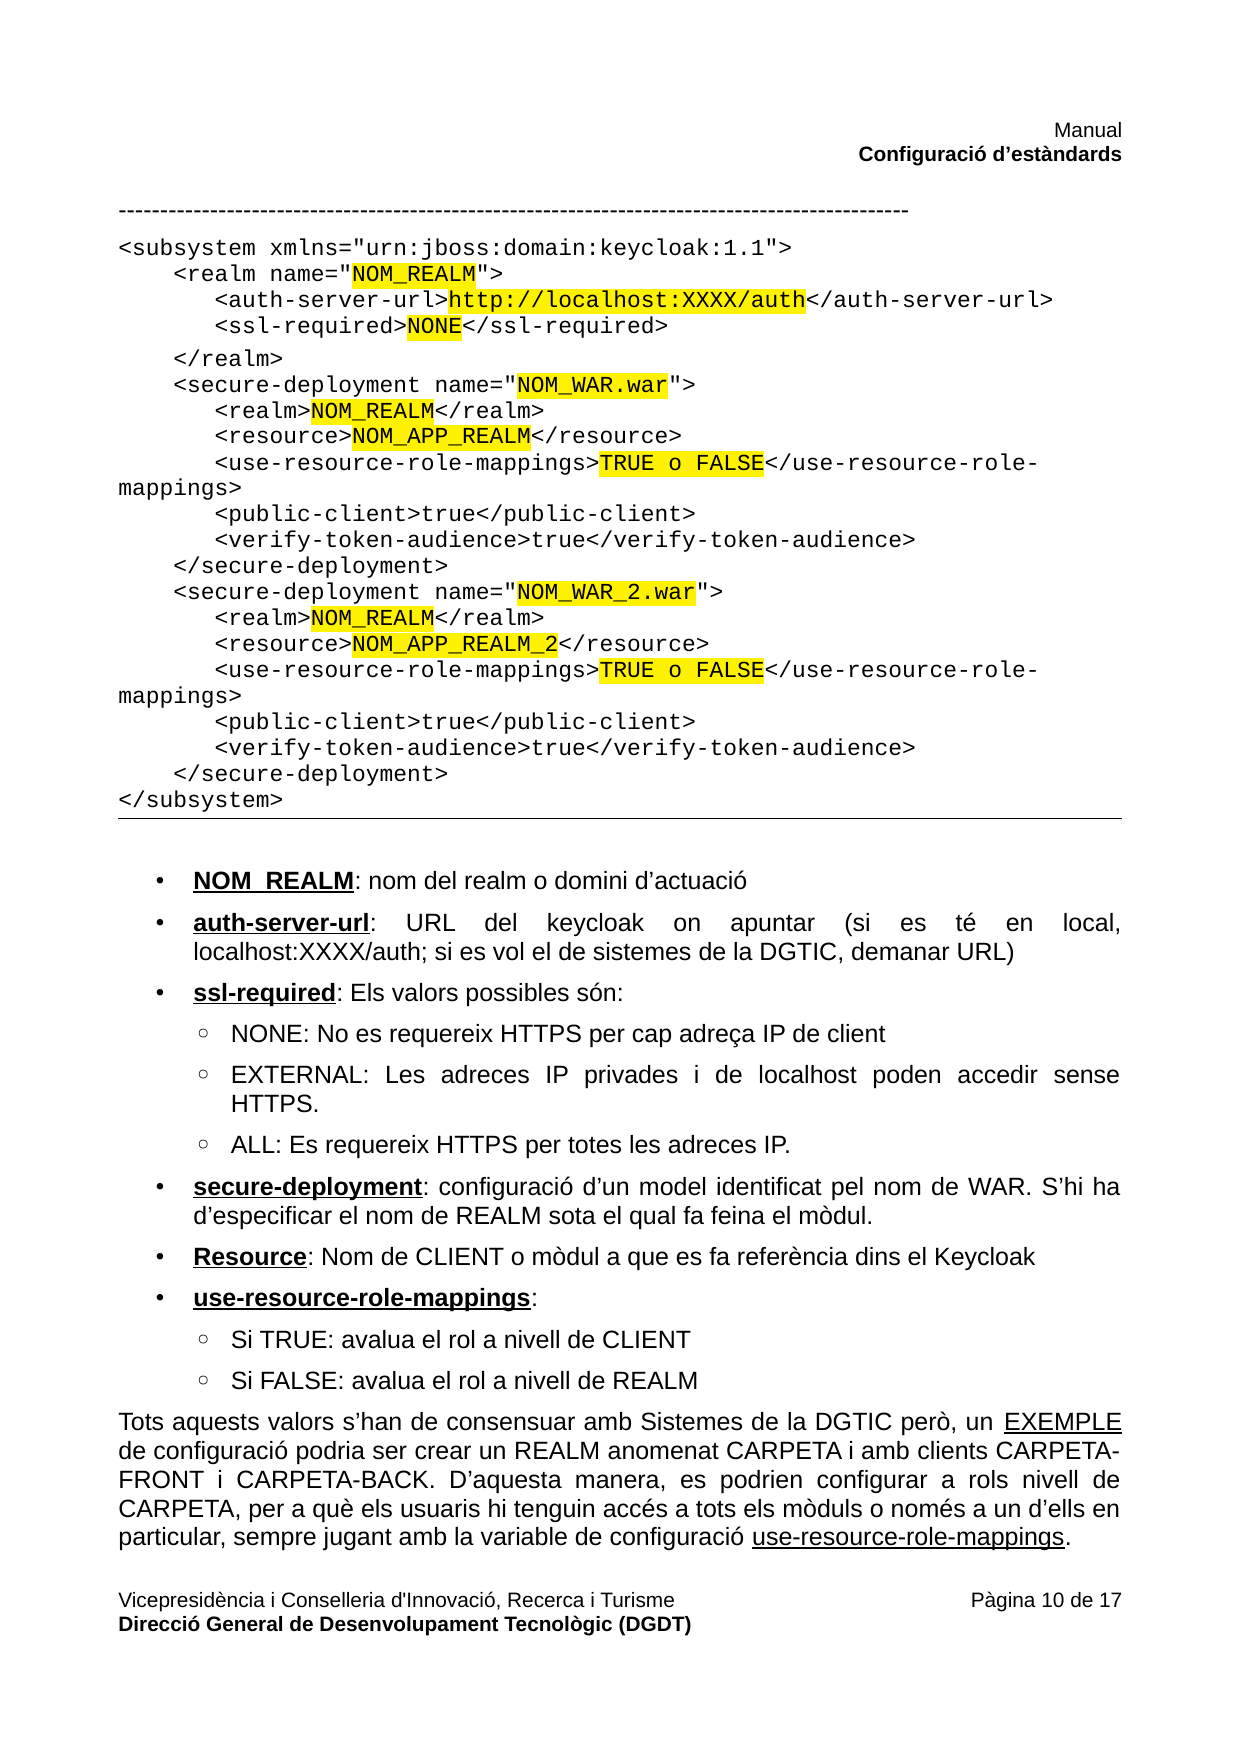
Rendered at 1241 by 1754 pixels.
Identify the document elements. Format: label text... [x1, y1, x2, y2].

text <subsystem xmlns="urn:jboss:domain:keycloak:1.1"> <realm name="NOM_REALM"> <auth-server-url>http://localhost:XXXX/auth</auth-server-url> <ssl-required>NONE</ssl-required> [118, 237, 1122, 341]
list NONE: No es requereix HTTPS per cap adreça IP de client [193, 1019, 1122, 1048]
text Tots aquests valors s’han de consensuar amb Sistemes de la DGTIC però, un EXEMPLE de configuració podria ser crear un REALM anomenat CARPETA i amb clients CARPETA-FRONT i CARPETA-BACK. D’aquesta manera, es podrien configurar a rols nivell de CARPETA, per a què els usuaris hi tenguin accés a tots els mòduls o només a un d’ells en particular, sempre jugant amb la variable de configuració use-resource-role-mappings. [118, 1407, 1122, 1551]
list NOM_REALM: nom del realm o domini d’actuació [156, 866, 1122, 895]
list Resource: Nom de CLIENT o mòdul a que es fa referència dins el Keycloak [156, 1242, 1122, 1271]
list ssl-required: Els valors possibles són: [156, 978, 1122, 1007]
list auth-server-url: URL del keycloak on apuntar (si es té en local, localhost:XXXX/auth; si es vol el de sistemes de la DGTIC, demanar URL) [156, 908, 1122, 965]
list Si FALSE: avalua el rol a nivell de REALM [193, 1366, 1122, 1395]
text ----------------------------------------------------------------------------------------------- [118, 196, 1122, 224]
list ALL: Es requereix HTTPS per totes les adreces IP. [193, 1131, 1122, 1159]
text </realm> <secure-deployment name="NOM_WAR.war"> <realm>NOM_REALM</realm> <resource>NOM_APP_REALM</resource> <use-resource-role-mappings>TRUE o FALSE</use-resource-role-mappings> <public-client>true</public-client> <verify-token-audience>true</verify-token-audience> </secure-deployment> <secure-deployment name="NOM_WAR_2.war"> <realm>NOM_REALM</realm> <resource>NOM_APP_REALM_2</resource> <use-resource-role-mappings>TRUE o FALSE</use-resource-role-mappings> <public-client>true</public-client> <verify-token-audience>true</verify-token-audience> </secure-deployment> </subsystem> [118, 347, 1122, 818]
list Si TRUE: avalua el rol a nivell de CLIENT [193, 1325, 1122, 1353]
list use-resource-role-mappings: [156, 1283, 1122, 1312]
list EXTERNAL: Les adreces IP privades i de localhost poden accedir sense HTTPS. [193, 1060, 1122, 1118]
list secure-deployment: configuració d’un model identificat pel nom de WAR. S’hi ha d’especificar el nom de REALM sota el qual fa feina el mòdul. [156, 1172, 1122, 1229]
